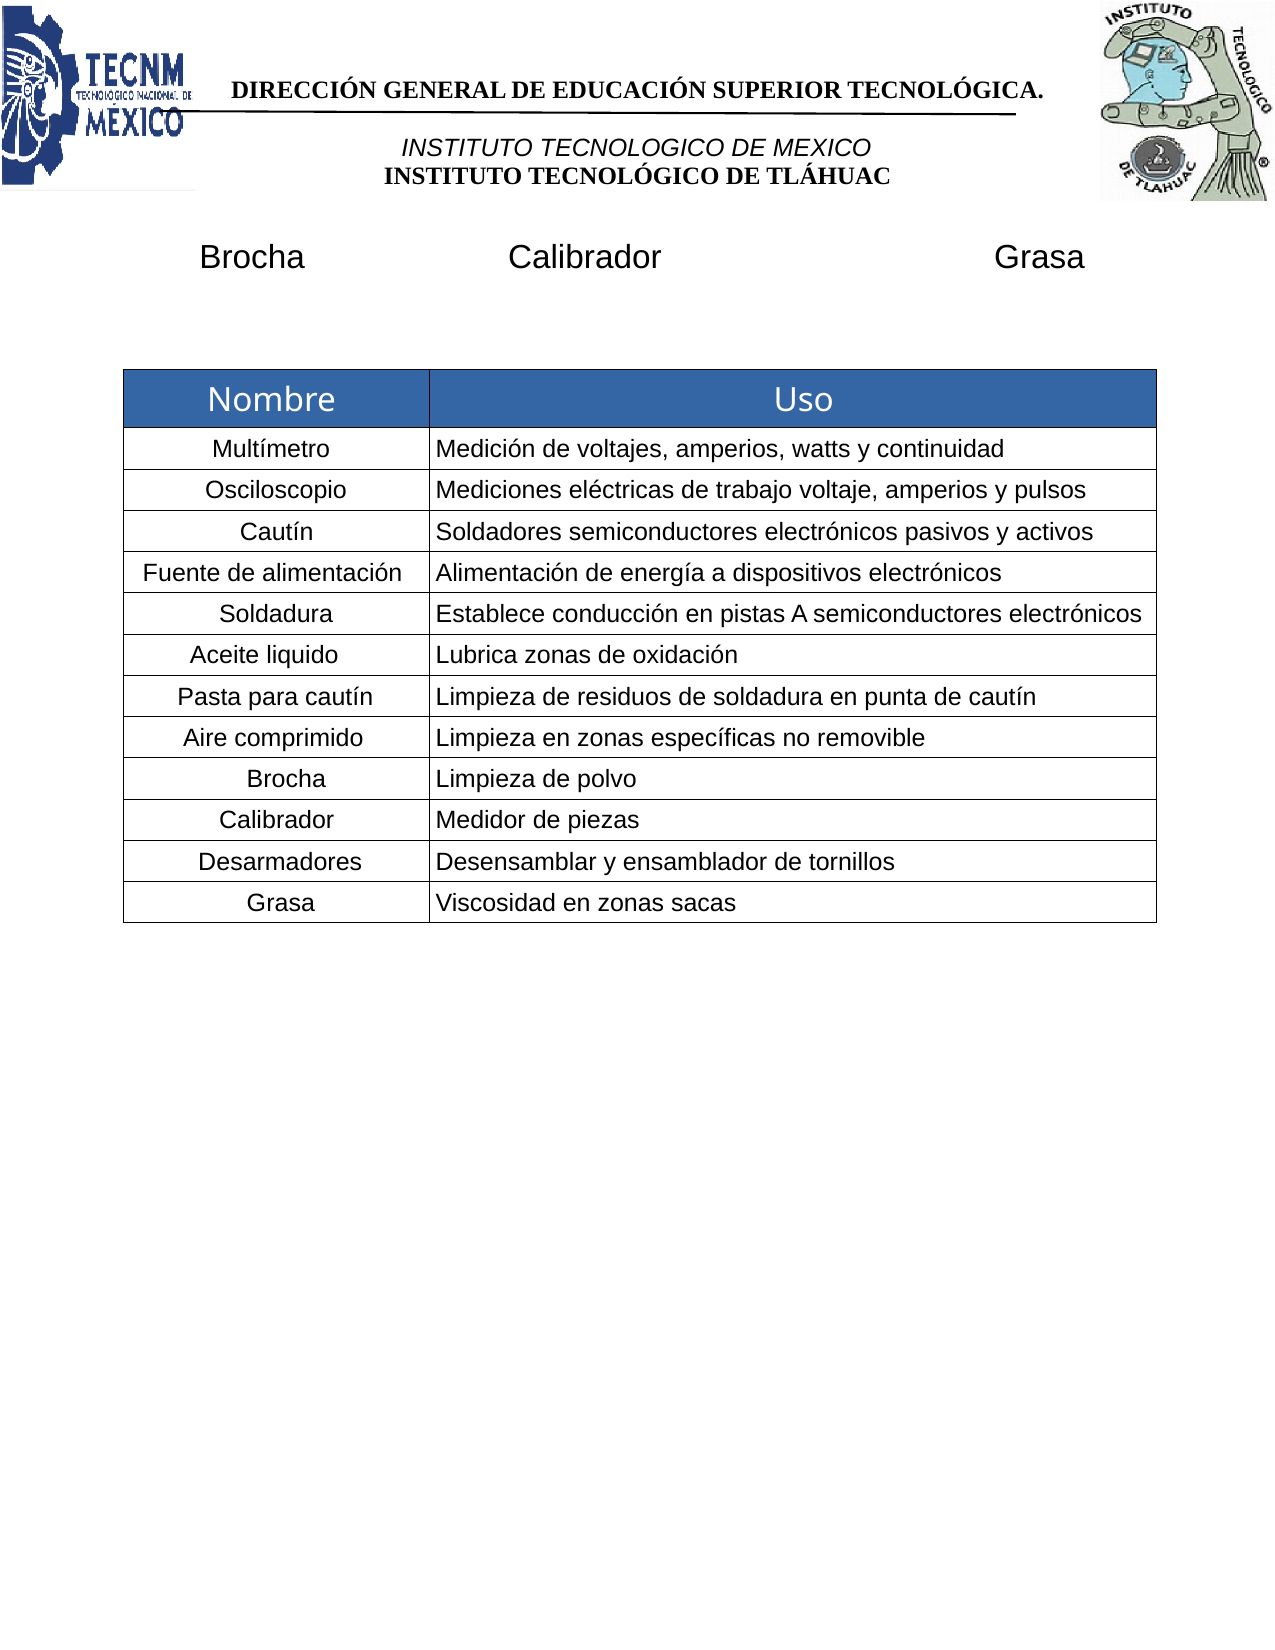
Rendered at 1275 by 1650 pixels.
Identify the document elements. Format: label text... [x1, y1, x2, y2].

table_cell Lubrica zonas de oxidación [430, 635, 1156, 675]
table_cell Medición de voltajes, amperios, watts y continuidad [430, 428, 1156, 468]
table_cell Grasa [124, 882, 429, 922]
table_cell Establece conducción en pistas A semiconductores electrónicos [430, 593, 1156, 633]
table_cell Aire comprimido [124, 717, 429, 757]
table_cell Limpieza de polvo [430, 758, 1156, 798]
table_cell Soldadores semiconductores electrónicos pasivos y activos [430, 511, 1156, 551]
table_cell Multímetro [124, 428, 429, 468]
table_cell Alimentación de energía a dispositivos electrónicos [430, 552, 1156, 592]
table_cell Pasta para cautín [124, 676, 429, 716]
table_cell Osciloscopio [124, 470, 429, 510]
table_cell Viscosidad en zonas sacas [430, 882, 1156, 922]
table_header Uso [430, 370, 1156, 427]
table_cell Medidor de piezas [430, 800, 1156, 840]
table_cell Cautín [124, 511, 429, 551]
table_cell Desensamblar y ensamblador de tornillos [430, 841, 1156, 881]
table_cell Limpieza en zonas específicas no removible [430, 717, 1156, 757]
table_cell Brocha [124, 758, 429, 798]
table_cell Mediciones eléctricas de trabajo voltaje, amperios y pulsos [430, 470, 1156, 510]
table_cell Fuente de alimentación [124, 552, 429, 592]
table_cell Desarmadores [124, 841, 429, 881]
table_header Nombre [124, 370, 429, 427]
text Brocha Calibrador Grasa [118, 233, 1157, 278]
table_cell Aceite liquido [124, 635, 429, 675]
table_cell Limpieza de residuos de soldadura en punta de cautín [430, 676, 1156, 716]
table_cell Calibrador [124, 800, 429, 840]
table_cell Soldadura [124, 593, 429, 633]
